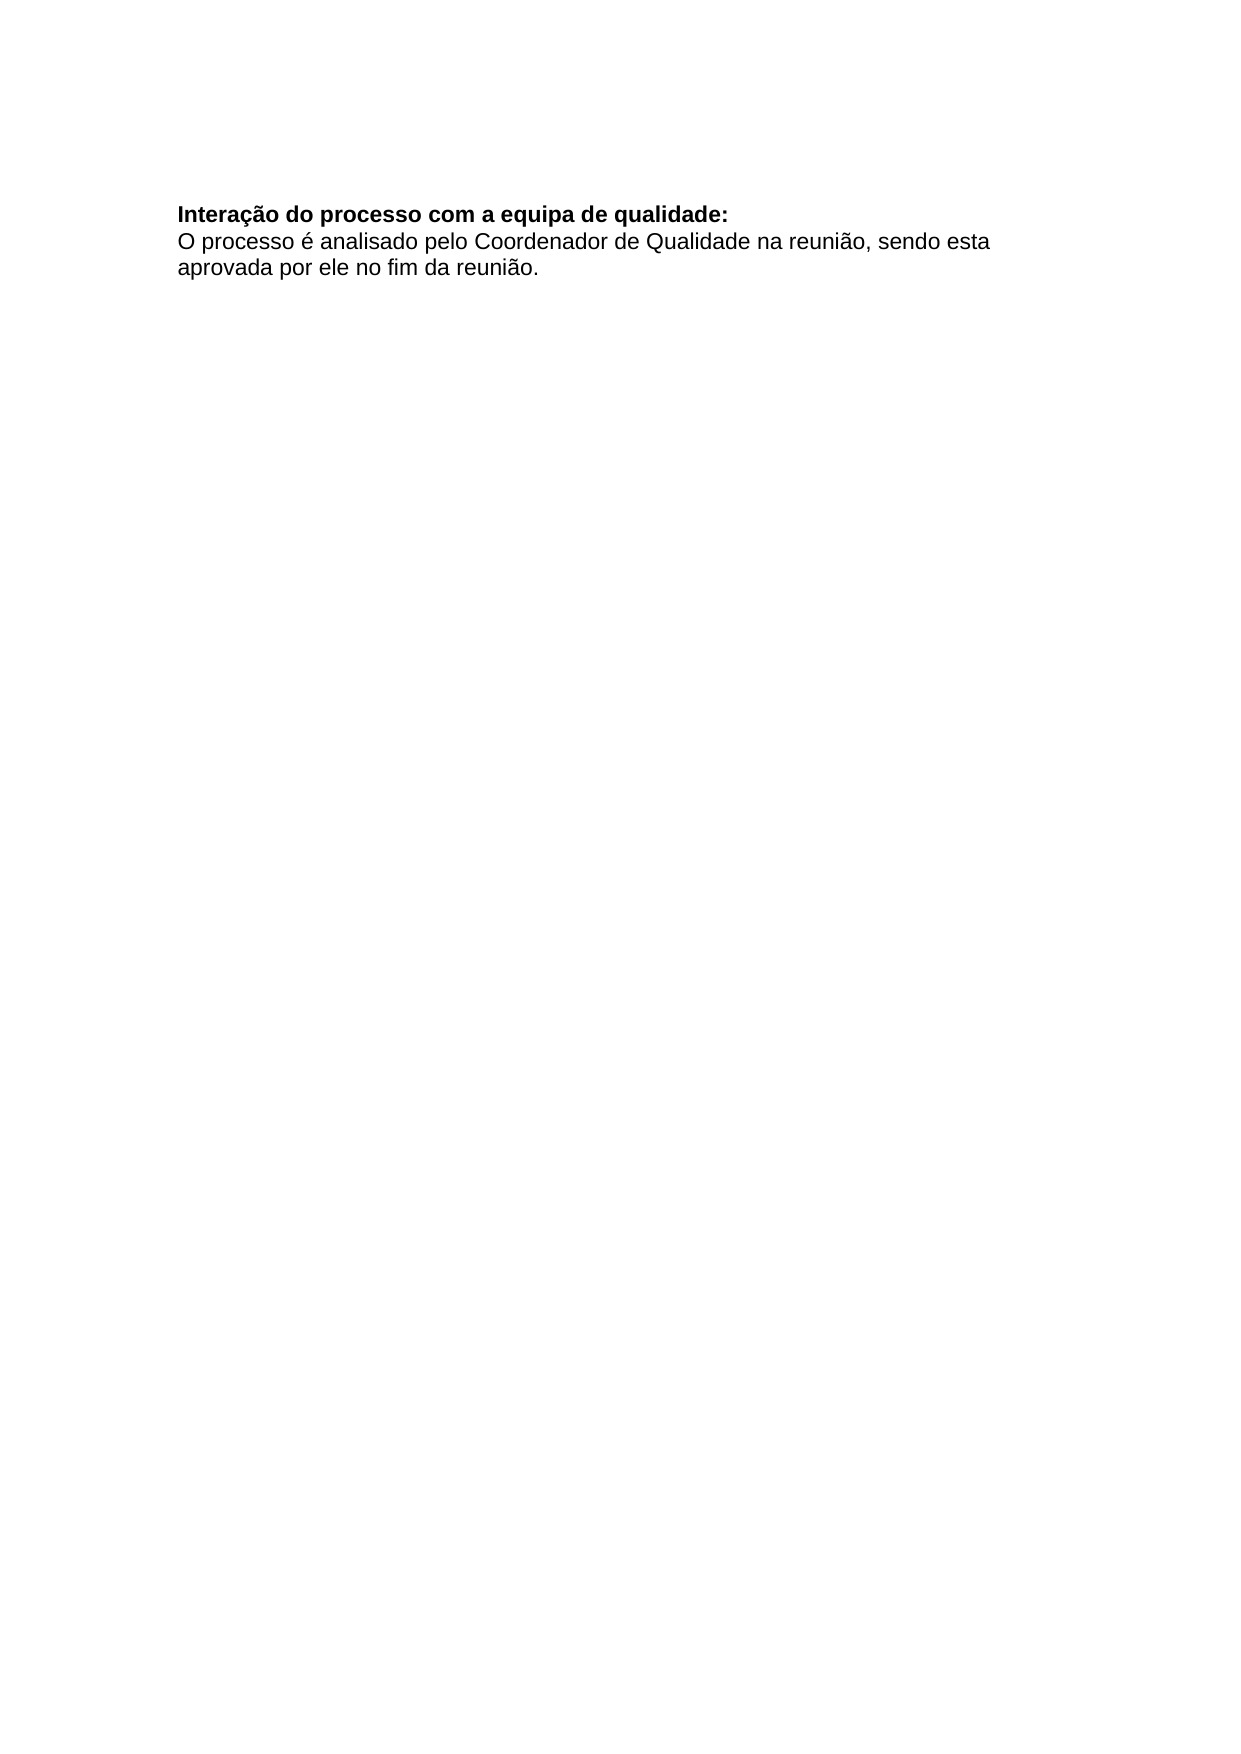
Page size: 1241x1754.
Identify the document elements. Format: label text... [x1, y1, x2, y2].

text Interação do processo com a equipa de qualidade: [177, 201, 1063, 228]
text O processo é analisado pelo Coordenador de Qualidade na reunião, sendo esta aprovada por ele no fim da reunião. [177, 228, 1063, 280]
